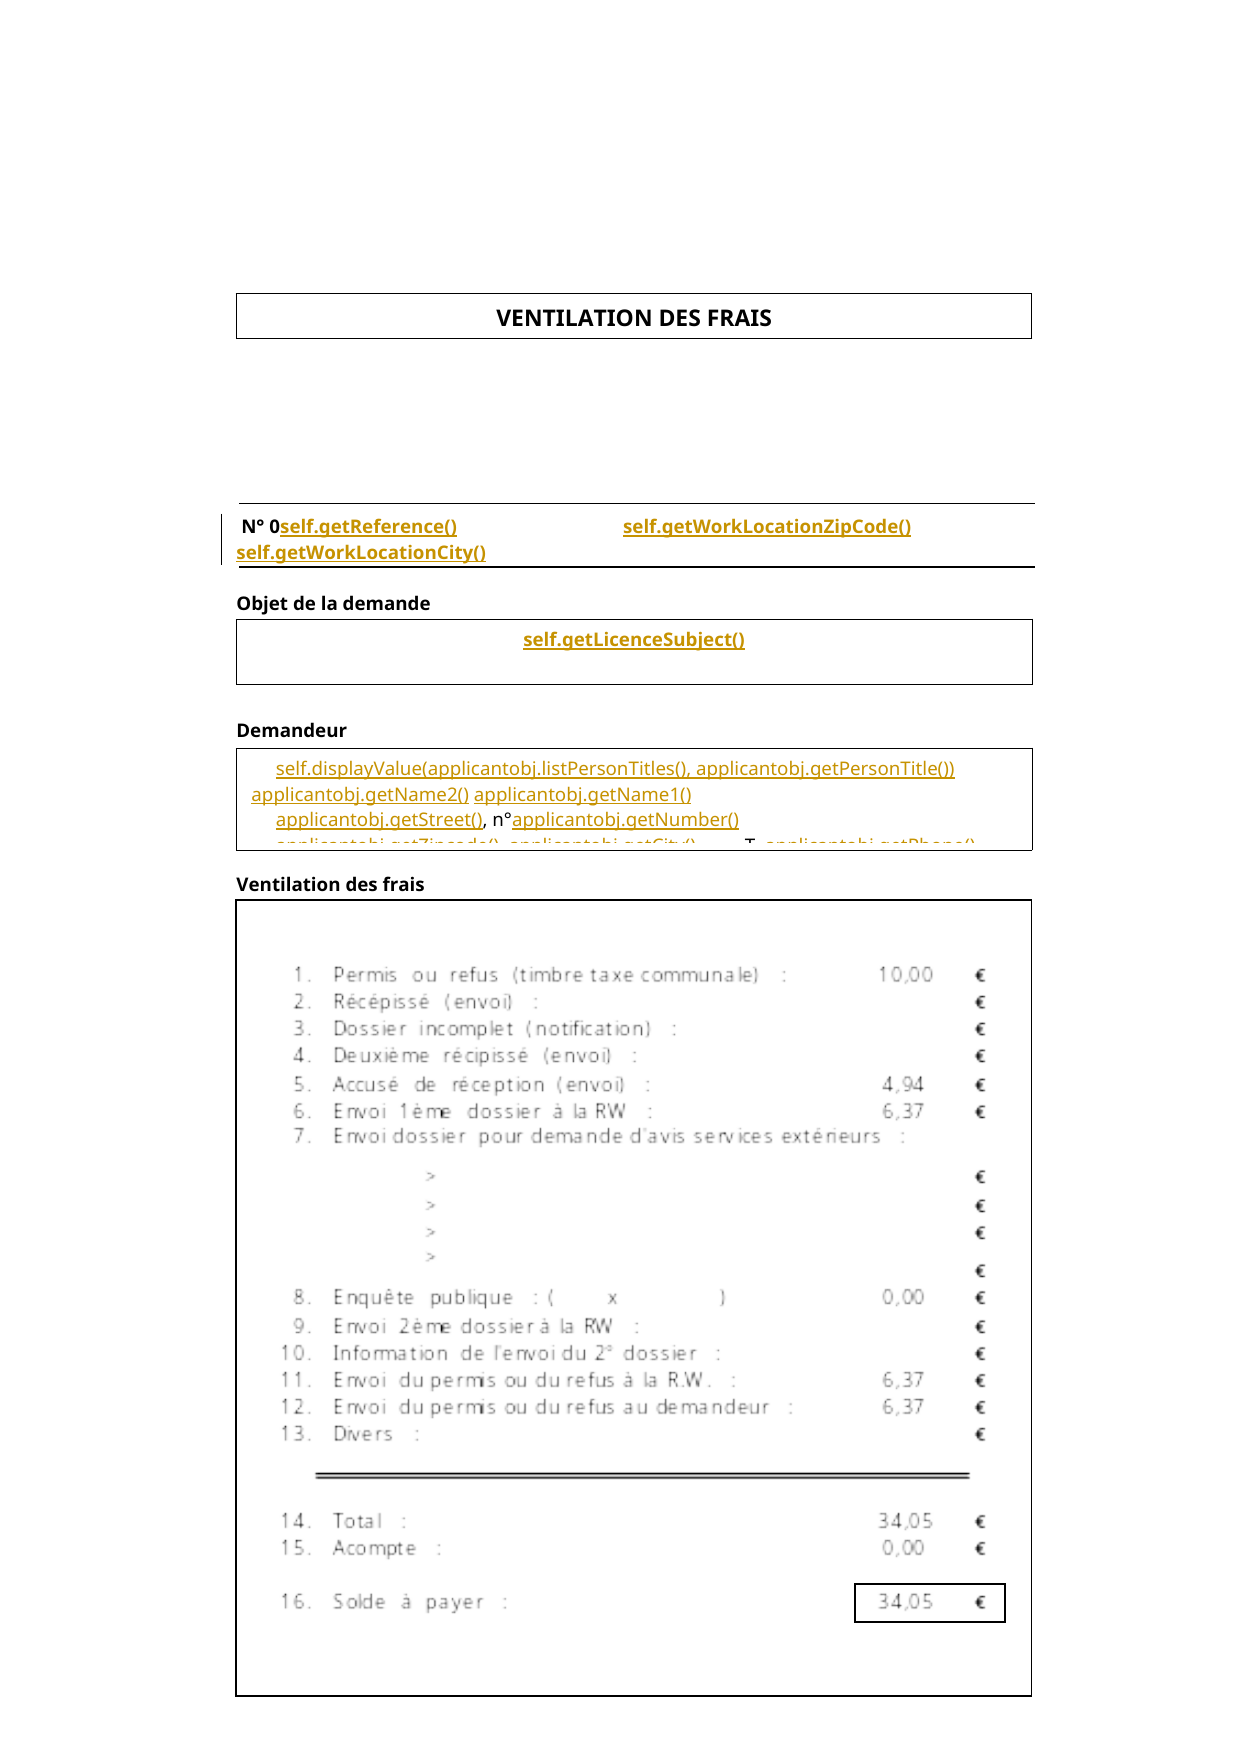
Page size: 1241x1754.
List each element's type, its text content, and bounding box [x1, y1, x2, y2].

text Demandeur [236, 718, 1033, 743]
text applicantobj.getStreet(), n°applicantobj.getNumber() [251, 807, 1017, 832]
text Ventilation des frais [236, 871, 1033, 896]
text VENTILATION DES FRAIS [252, 302, 1016, 330]
text self.getLicenceSubject() [251, 627, 1017, 652]
text Objet de la demande [236, 590, 1033, 616]
text self.displayValue(applicantobj.listPersonTitles(), applicantobj.getPersonTitle()) applicantobj.getName2() applicantobj.getName1() [251, 756, 1017, 807]
text N° 0self.getReference() self.getWorkLocationZipCode() self.getWorkLocationCity() [236, 514, 1033, 565]
text applicantobj.getZipcode() applicantobj.getCity() T. applicantobj.getPhone() [251, 832, 1017, 842]
